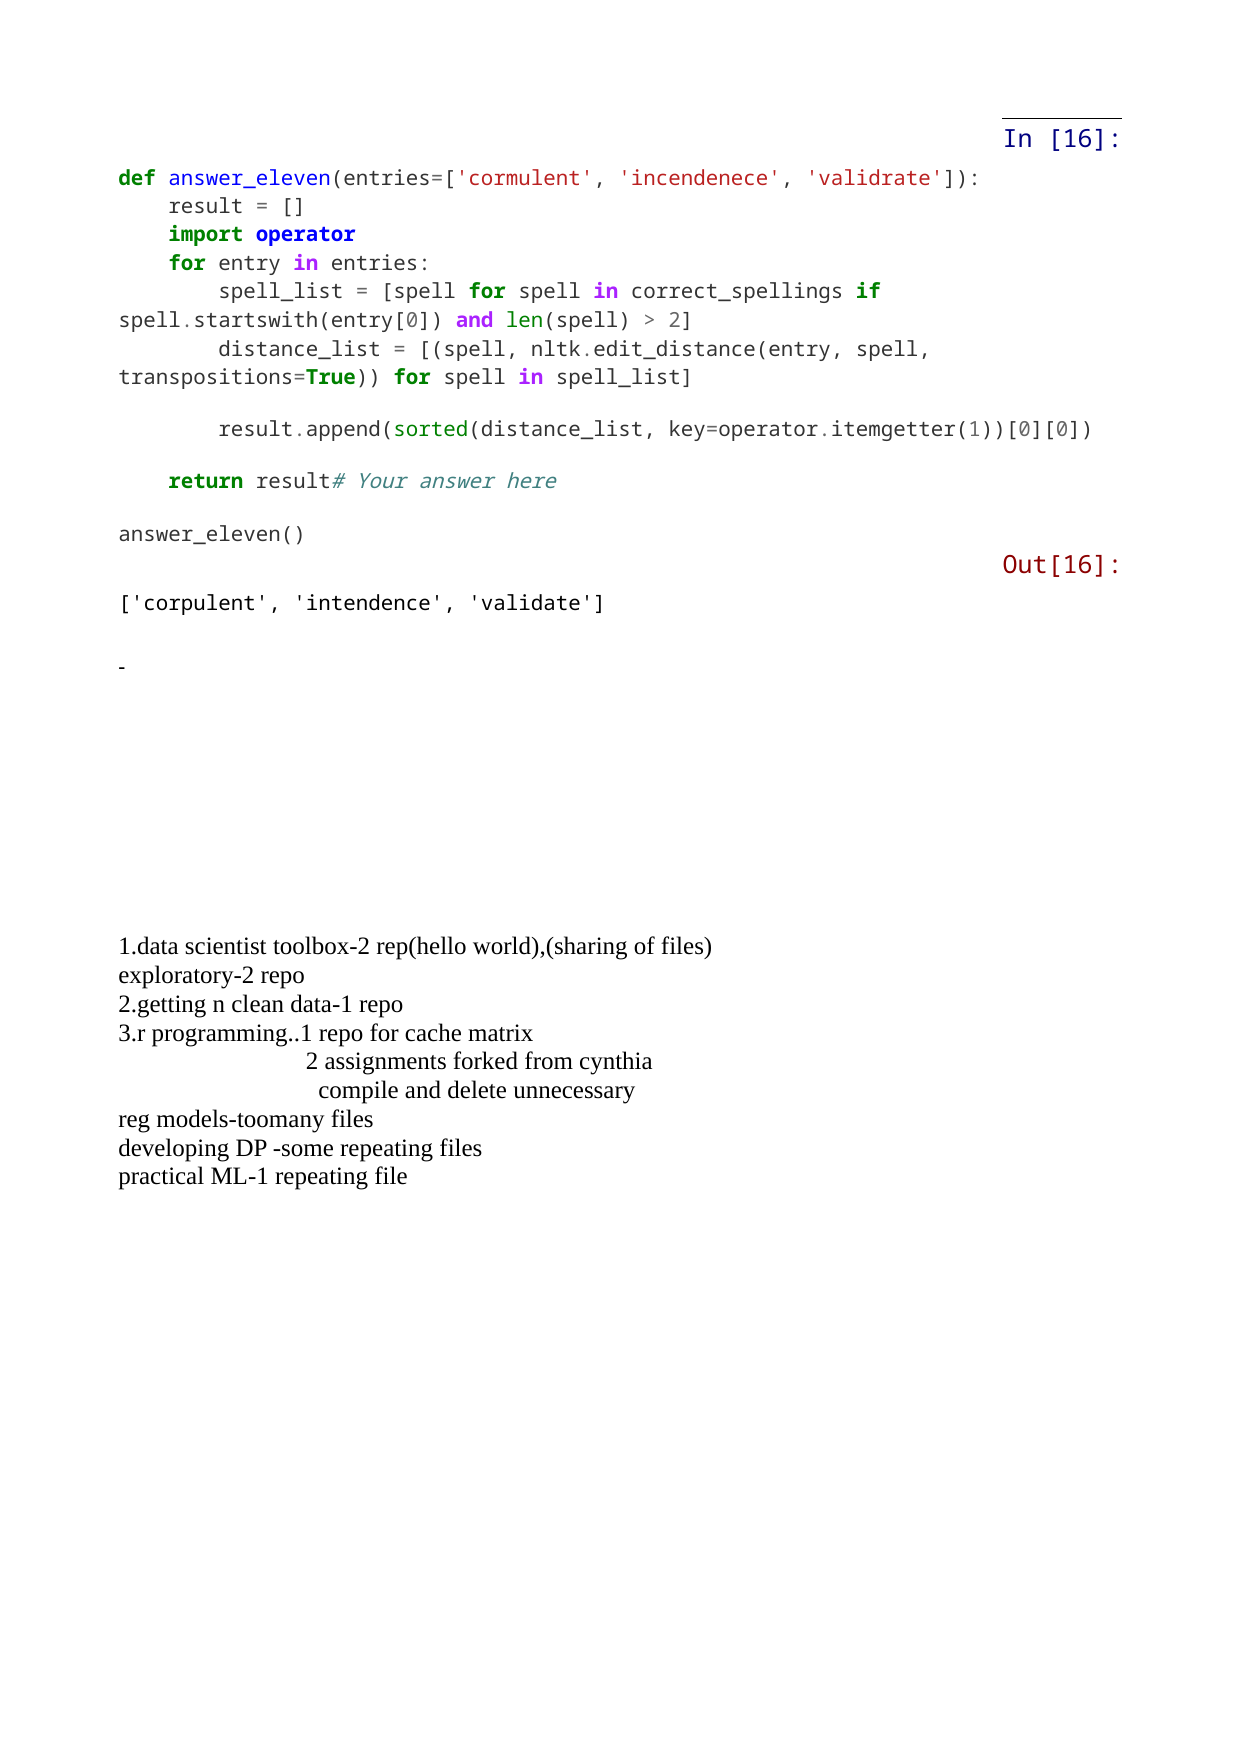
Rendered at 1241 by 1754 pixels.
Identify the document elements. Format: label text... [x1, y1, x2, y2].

text distance_list = [(spell, nltk.edit_distance(entry, spell, transpositions=True)) for spell in spell_list] [118, 334, 1122, 391]
text result.append(sorted(distance_list, key=operator.itemgetter(1))[0][0]) [118, 414, 1122, 443]
text def answer_eleven(entries=['cormulent', 'incendenece', 'validrate']): [118, 163, 1122, 191]
text exploratory-2 repo [118, 960, 1122, 989]
text return result# Your answer here [118, 466, 1122, 495]
text 3.r programming..1 repo for cache matrix [118, 1018, 1122, 1046]
text ['corpulent', 'intendence', 'validate'] [118, 588, 1122, 616]
text for entry in entries: [118, 248, 1122, 277]
text Out[16]: [118, 547, 1122, 581]
text compile and delete unnecessary [118, 1075, 1122, 1104]
text - [118, 616, 1122, 681]
text 1.data scientist toolbox-2 rep(hello world),(sharing of files) [118, 931, 1122, 960]
text practical ML-1 repeating file [118, 1161, 1122, 1190]
text 2.getting n clean data-1 repo [118, 989, 1122, 1018]
text reg models-toomany files [118, 1104, 1122, 1133]
text developing DP -some repeating files [118, 1133, 1122, 1161]
text In [16]: [118, 118, 1122, 155]
text answer_eleven() [118, 519, 1122, 547]
text import operator [118, 219, 1122, 248]
text 2 assignments forked from cynthia [118, 1046, 1122, 1075]
text result = [] [118, 191, 1122, 219]
text spell_list = [spell for spell in correct_spellings if spell.startswith(entry[0]) and len(spell) > 2] [118, 277, 1122, 334]
